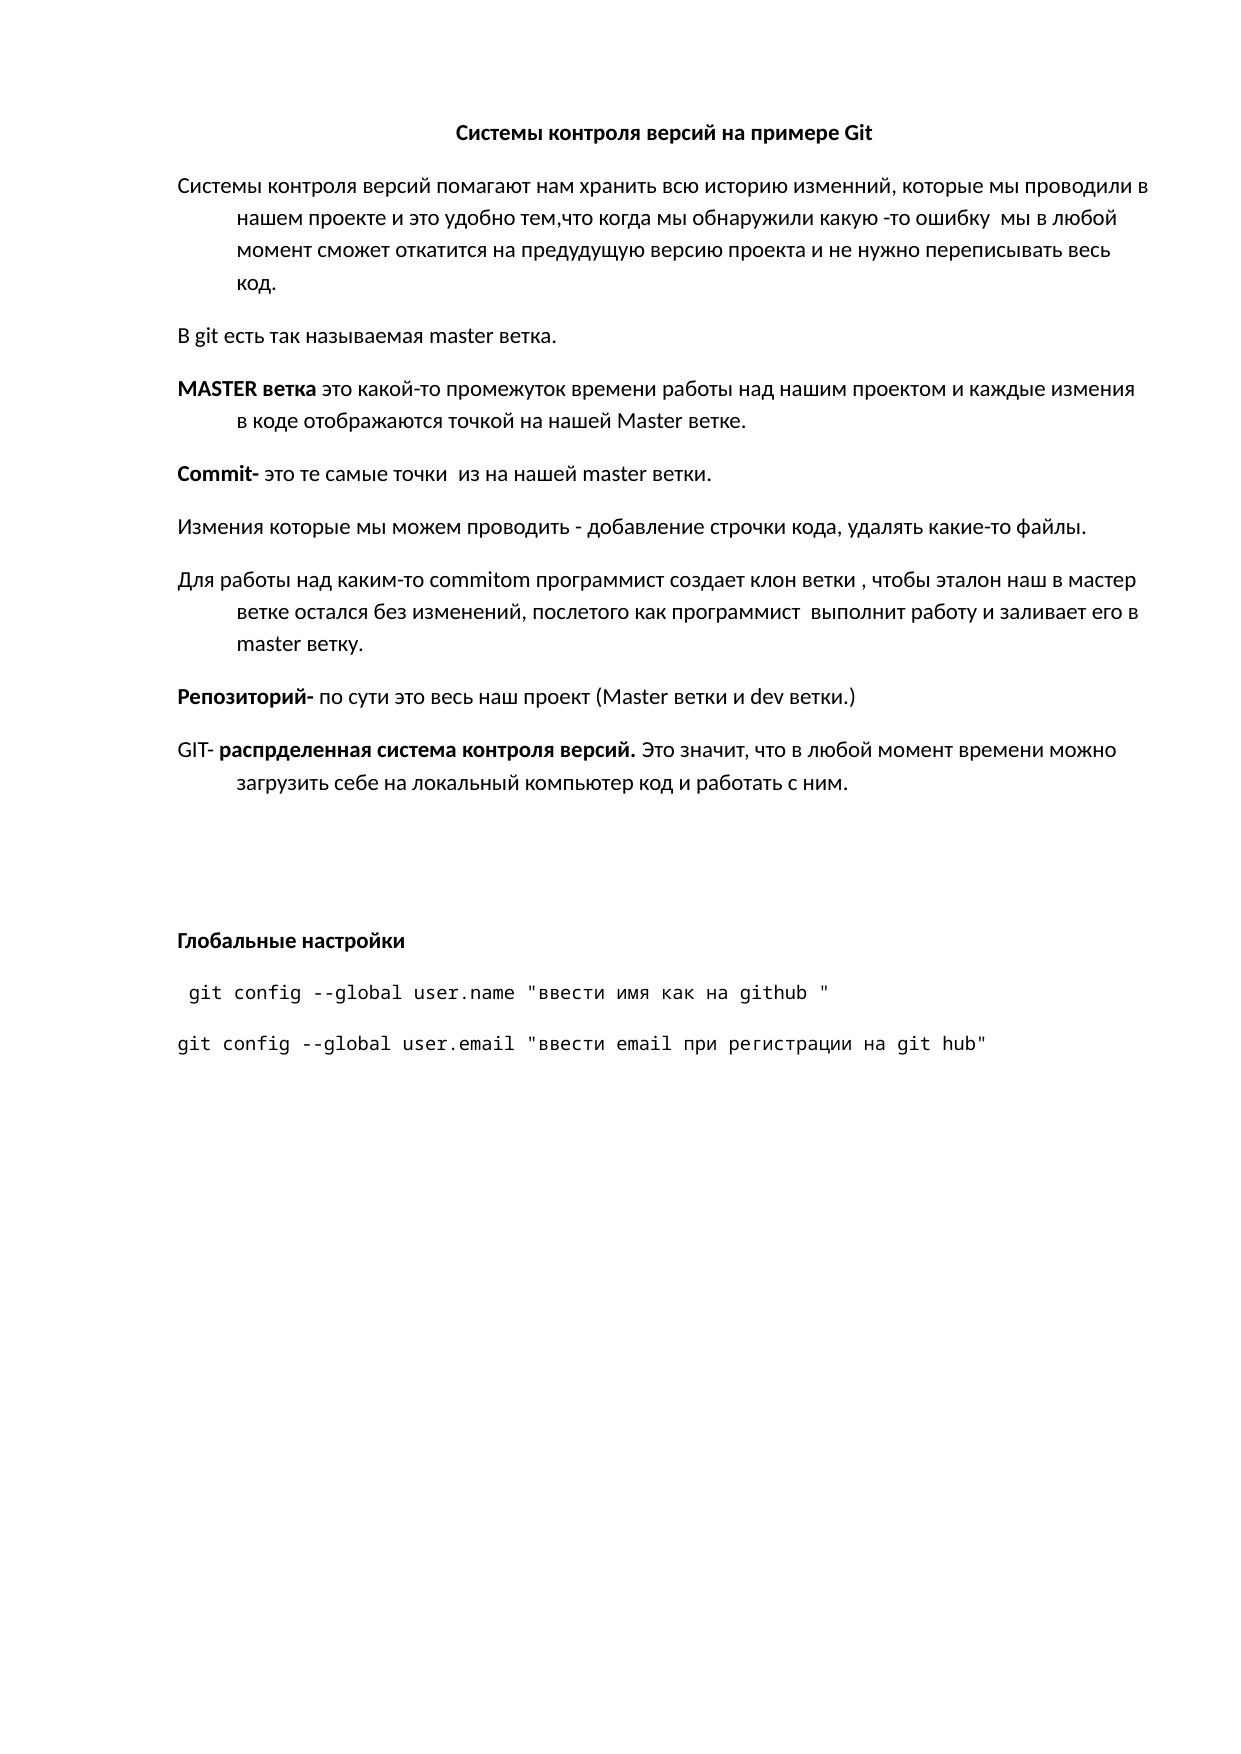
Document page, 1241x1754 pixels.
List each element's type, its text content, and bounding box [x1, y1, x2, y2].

text Глобальные настройки [177, 927, 1152, 955]
text Репозиторий- по сути это весь наш проект (Master ветки и dev ветки.) [177, 682, 1152, 710]
text Соmmit- это те самые точки из на нашей master ветки. [177, 459, 1152, 487]
text GIT- распрделенная система контроля версий. Это значит, что в любой момент времени можно загрузить себе на локальный компьютер код и работать с ним. [177, 735, 1152, 796]
text Для работы над каким-то commitom программист создает клон ветки , чтобы эталон наш в мастер ветке остался без изменений, послетого как программист выполнит работу и заливает его в master ветку. [177, 565, 1152, 657]
text git config --global user.name "ввести имя как на github " [177, 980, 1152, 1005]
text Измения которые мы можем проводить - добавление строчки кода, удалять какие-то файлы. [177, 512, 1152, 540]
text Cистемы контроля версий на примере Git [177, 118, 1152, 146]
text В git есть так называемая master ветка. [177, 321, 1152, 349]
text git config --global user.email "ввести email при регистрации на git hub" [177, 1030, 1152, 1055]
text MASTER ветка это какой-то промежуток времени работы над нашим проектом и каждые измения в коде отображаются точкой на нашей Master ветке. [177, 374, 1152, 434]
text Системы контроля версий помагают нам хранить всю историю изменний, которые мы проводили в нашем проекте и это удобно тем,что когда мы обнаружили какую -то ошибку мы в любой момент сможет откатится на предудущую версию проекта и не нужно переписывать весь код. [177, 171, 1152, 296]
